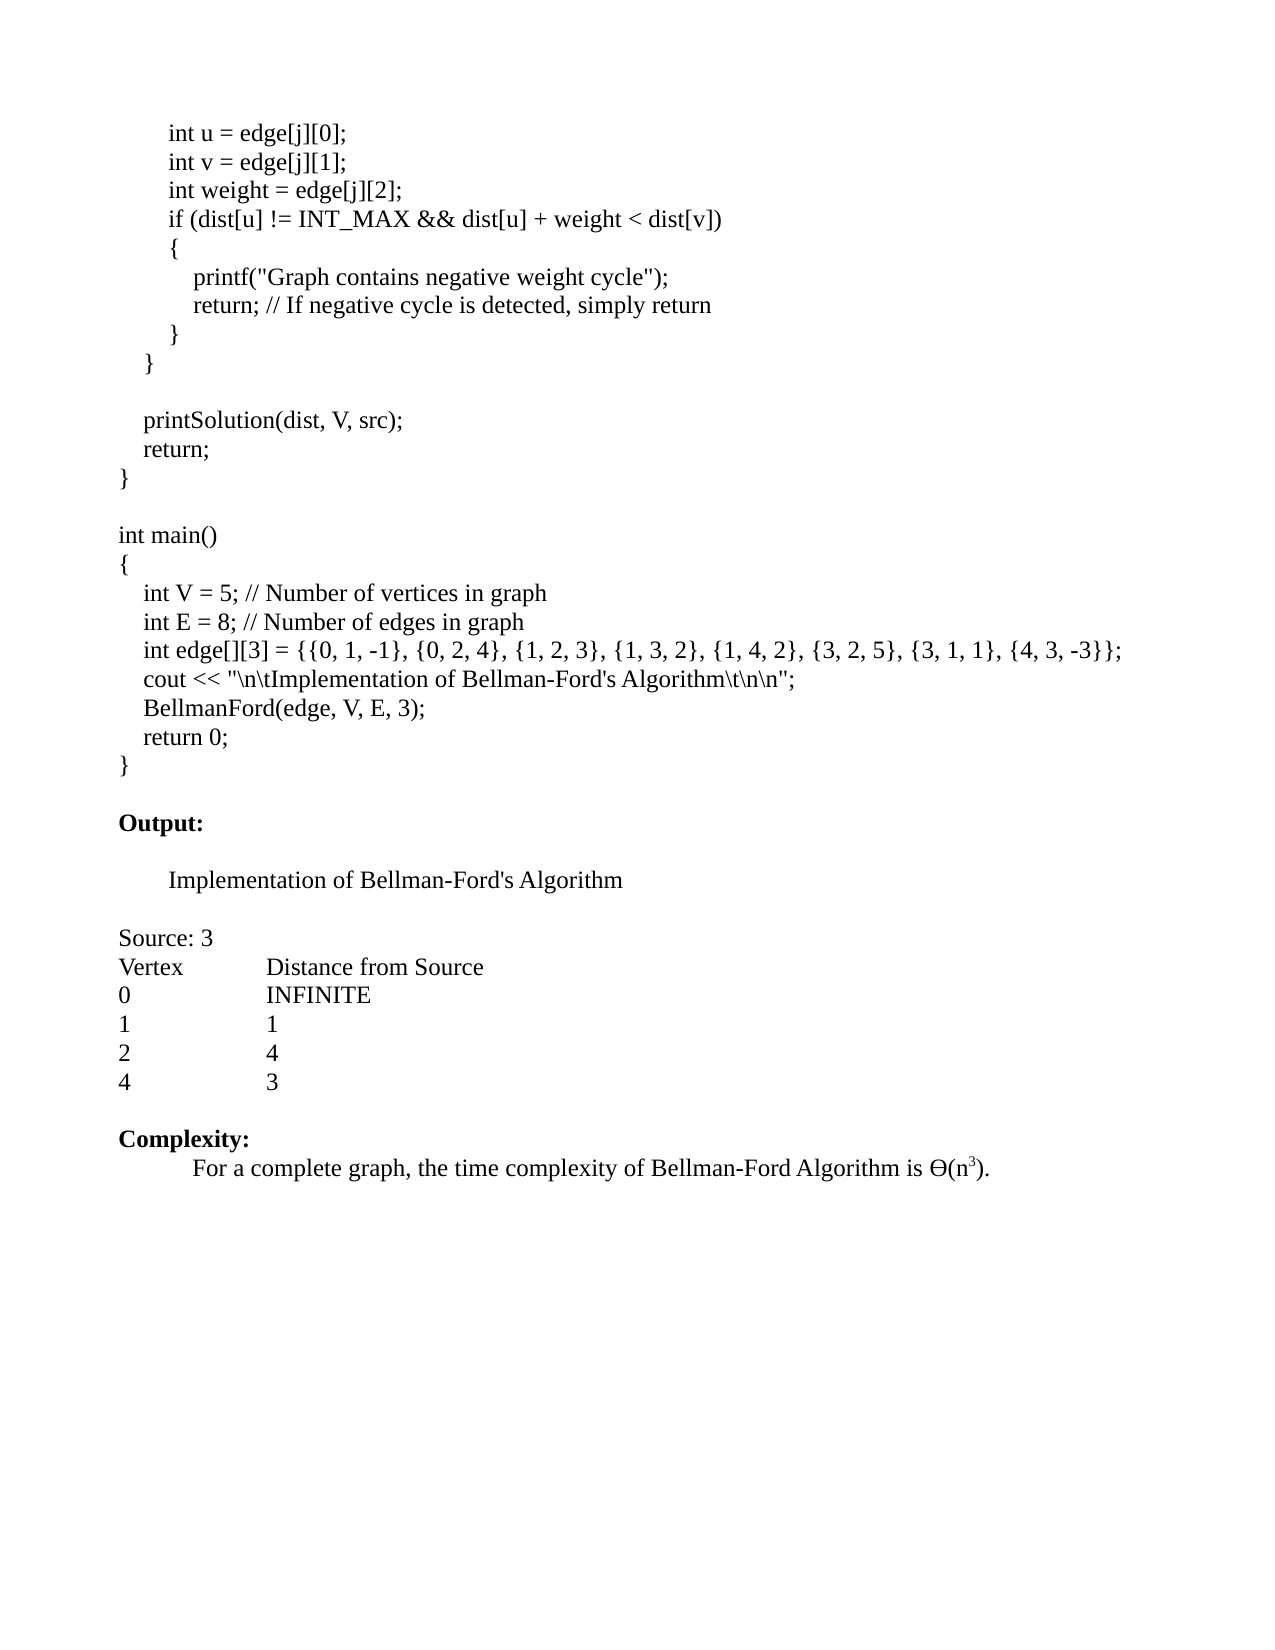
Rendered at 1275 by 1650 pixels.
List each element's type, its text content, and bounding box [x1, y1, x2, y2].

text return; // If negative cycle is detected, simply return [118, 291, 1157, 319]
text int v = edge[j][1]; [118, 147, 1157, 176]
text 1 1 [118, 1009, 1157, 1038]
text } [118, 463, 1157, 492]
text cout << "\n\tImplementation of Bellman-Ford's Algorithm\t\n\n"; [118, 664, 1157, 693]
text } [118, 319, 1157, 348]
text int main() [118, 521, 1157, 549]
text int E = 8; // Number of edges in graph [118, 607, 1157, 636]
text return; [118, 434, 1157, 463]
text int weight = edge[j][2]; [118, 176, 1157, 204]
text int V = 5; // Number of vertices in graph [118, 578, 1157, 607]
text 2 4 [118, 1038, 1157, 1067]
text printSolution(dist, V, src); [118, 406, 1157, 434]
text if (dist[u] != INT_MAX && dist[u] + weight < dist[v]) [118, 204, 1157, 233]
text 4 3 [118, 1067, 1157, 1096]
text int edge[][3] = {{0, 1, -1}, {0, 2, 4}, {1, 2, 3}, {1, 3, 2}, {1, 4, 2}, {3, 2, 5}, {3, 1, 1}, {4, 3, -3}}; [118, 636, 1157, 664]
text Implementation of Bellman-Ford's Algorithm [118, 866, 1157, 894]
text For a complete graph, the time complexity of Bellman-Ford Algorithm is ϴ(n3). [118, 1153, 1157, 1182]
text } [118, 348, 1157, 377]
text Complexity: [118, 1124, 1157, 1153]
text Output: [118, 808, 1157, 837]
text printf("Graph contains negative weight cycle"); [118, 262, 1157, 291]
text } [118, 751, 1157, 779]
text { [118, 233, 1157, 262]
text Vertex Distance from Source [118, 952, 1157, 981]
text BellmanFord(edge, V, E, 3); [118, 693, 1157, 722]
text { [118, 549, 1157, 578]
text return 0; [118, 722, 1157, 751]
text 0 INFINITE [118, 981, 1157, 1009]
text int u = edge[j][0]; [118, 118, 1157, 147]
text Source: 3 [118, 923, 1157, 952]
